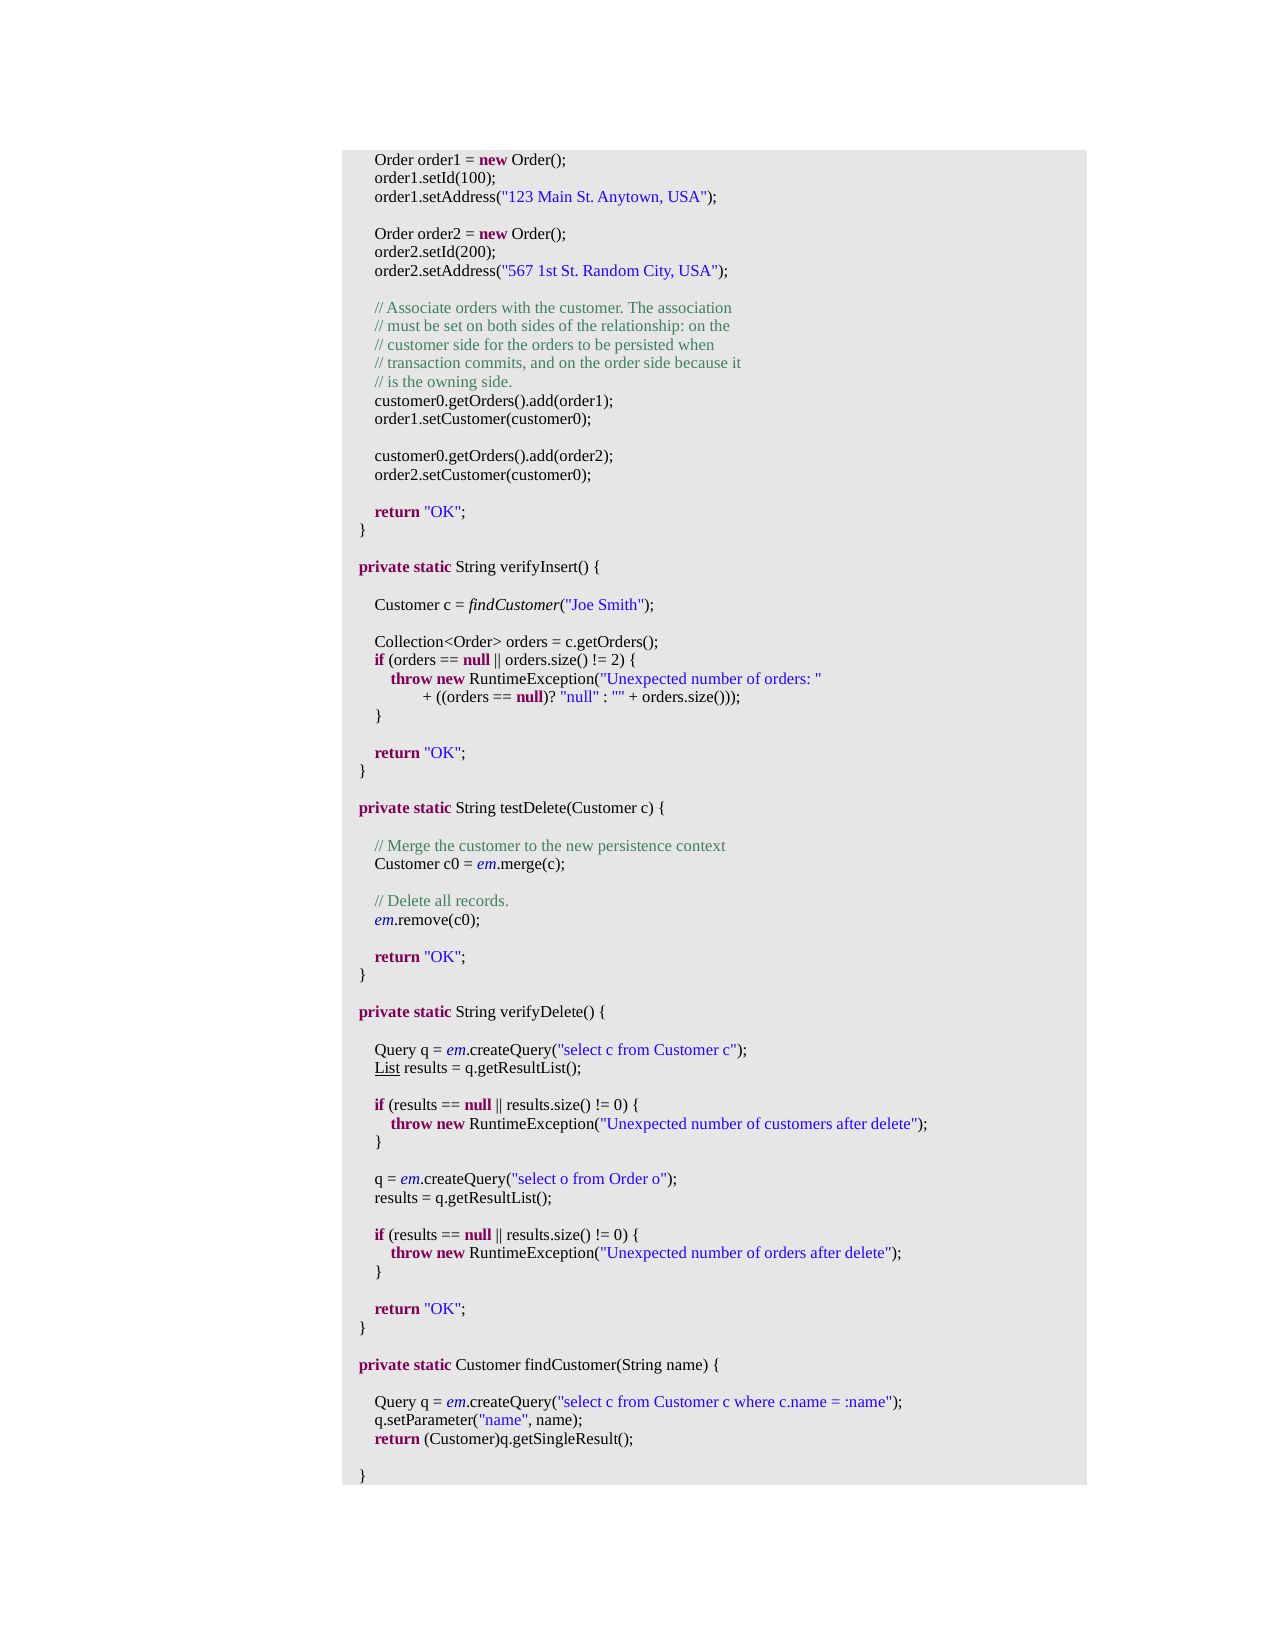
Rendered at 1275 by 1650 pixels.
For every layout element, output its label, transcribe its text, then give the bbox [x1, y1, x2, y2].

text Collection<Order> orders = c.getOrders(); [342, 632, 1087, 651]
text Customer c = findCustomer("Joe Smith"); [342, 595, 1087, 613]
text private static String verifyDelete() { [342, 1003, 1087, 1021]
text throw new RuntimeException("Unexpected number of customers after delete"); [342, 1114, 1087, 1133]
text order2.setId(200); [342, 243, 1087, 261]
text } [342, 762, 1087, 780]
text q.setParameter("name", name); [342, 1411, 1087, 1429]
text order2.setAddress("567 1st St. Random City, USA"); [342, 261, 1087, 280]
text private static Customer findCustomer(String name) { [342, 1355, 1087, 1374]
text q = em.createQuery("select o from Order o"); [342, 1170, 1087, 1188]
text // transaction commits, and on the order side because it [342, 354, 1087, 372]
text customer0.getOrders().add(order2); [342, 447, 1087, 465]
text return "OK"; [342, 502, 1087, 521]
text results = q.getResultList(); [342, 1188, 1087, 1207]
text // Delete all records. [342, 892, 1087, 910]
text return "OK"; [342, 947, 1087, 966]
text Order order1 = new Order(); [342, 150, 1087, 168]
text // is the owning side. [342, 372, 1087, 391]
text } [342, 1466, 1087, 1485]
text order1.setId(100); [342, 168, 1087, 187]
text if (results == null || results.size() != 0) { [342, 1225, 1087, 1244]
text customer0.getOrders().add(order1); [342, 391, 1087, 409]
text } [342, 1262, 1087, 1281]
text throw new RuntimeException("Unexpected number of orders: " [342, 669, 1087, 688]
text } [342, 706, 1087, 725]
text + ((orders == null)? "null" : "" + orders.size())); [342, 688, 1087, 706]
text return "OK"; [342, 743, 1087, 762]
text // Associate orders with the customer. The association [342, 298, 1087, 317]
text } [342, 966, 1087, 984]
text List results = q.getResultList(); [342, 1058, 1087, 1077]
text return (Customer)q.getSingleResult(); [342, 1429, 1087, 1448]
text Customer c0 = em.merge(c); [342, 854, 1087, 873]
text Query q = em.createQuery("select c from Customer c"); [342, 1040, 1087, 1058]
text order1.setAddress("123 Main St. Anytown, USA"); [342, 187, 1087, 206]
text order1.setCustomer(customer0); [342, 409, 1087, 428]
text em.remove(c0); [342, 910, 1087, 929]
text } [342, 1318, 1087, 1337]
text } [342, 1133, 1087, 1151]
text // must be set on both sides of the relationship: on the [342, 317, 1087, 335]
text } [342, 521, 1087, 539]
text return "OK"; [342, 1299, 1087, 1318]
text Order order2 = new Order(); [342, 224, 1087, 243]
text throw new RuntimeException("Unexpected number of orders after delete"); [342, 1244, 1087, 1262]
text if (results == null || results.size() != 0) { [342, 1096, 1087, 1114]
text // customer side for the orders to be persisted when [342, 335, 1087, 354]
text private static String verifyInsert() { [342, 558, 1087, 576]
text order2.setCustomer(customer0); [342, 465, 1087, 484]
text // Merge the customer to the new persistence context [342, 836, 1087, 854]
text if (orders == null || orders.size() != 2) { [342, 651, 1087, 669]
text private static String testDelete(Customer c) { [342, 799, 1087, 817]
text Query q = em.createQuery("select c from Customer c where c.name = :name"); [342, 1392, 1087, 1411]
